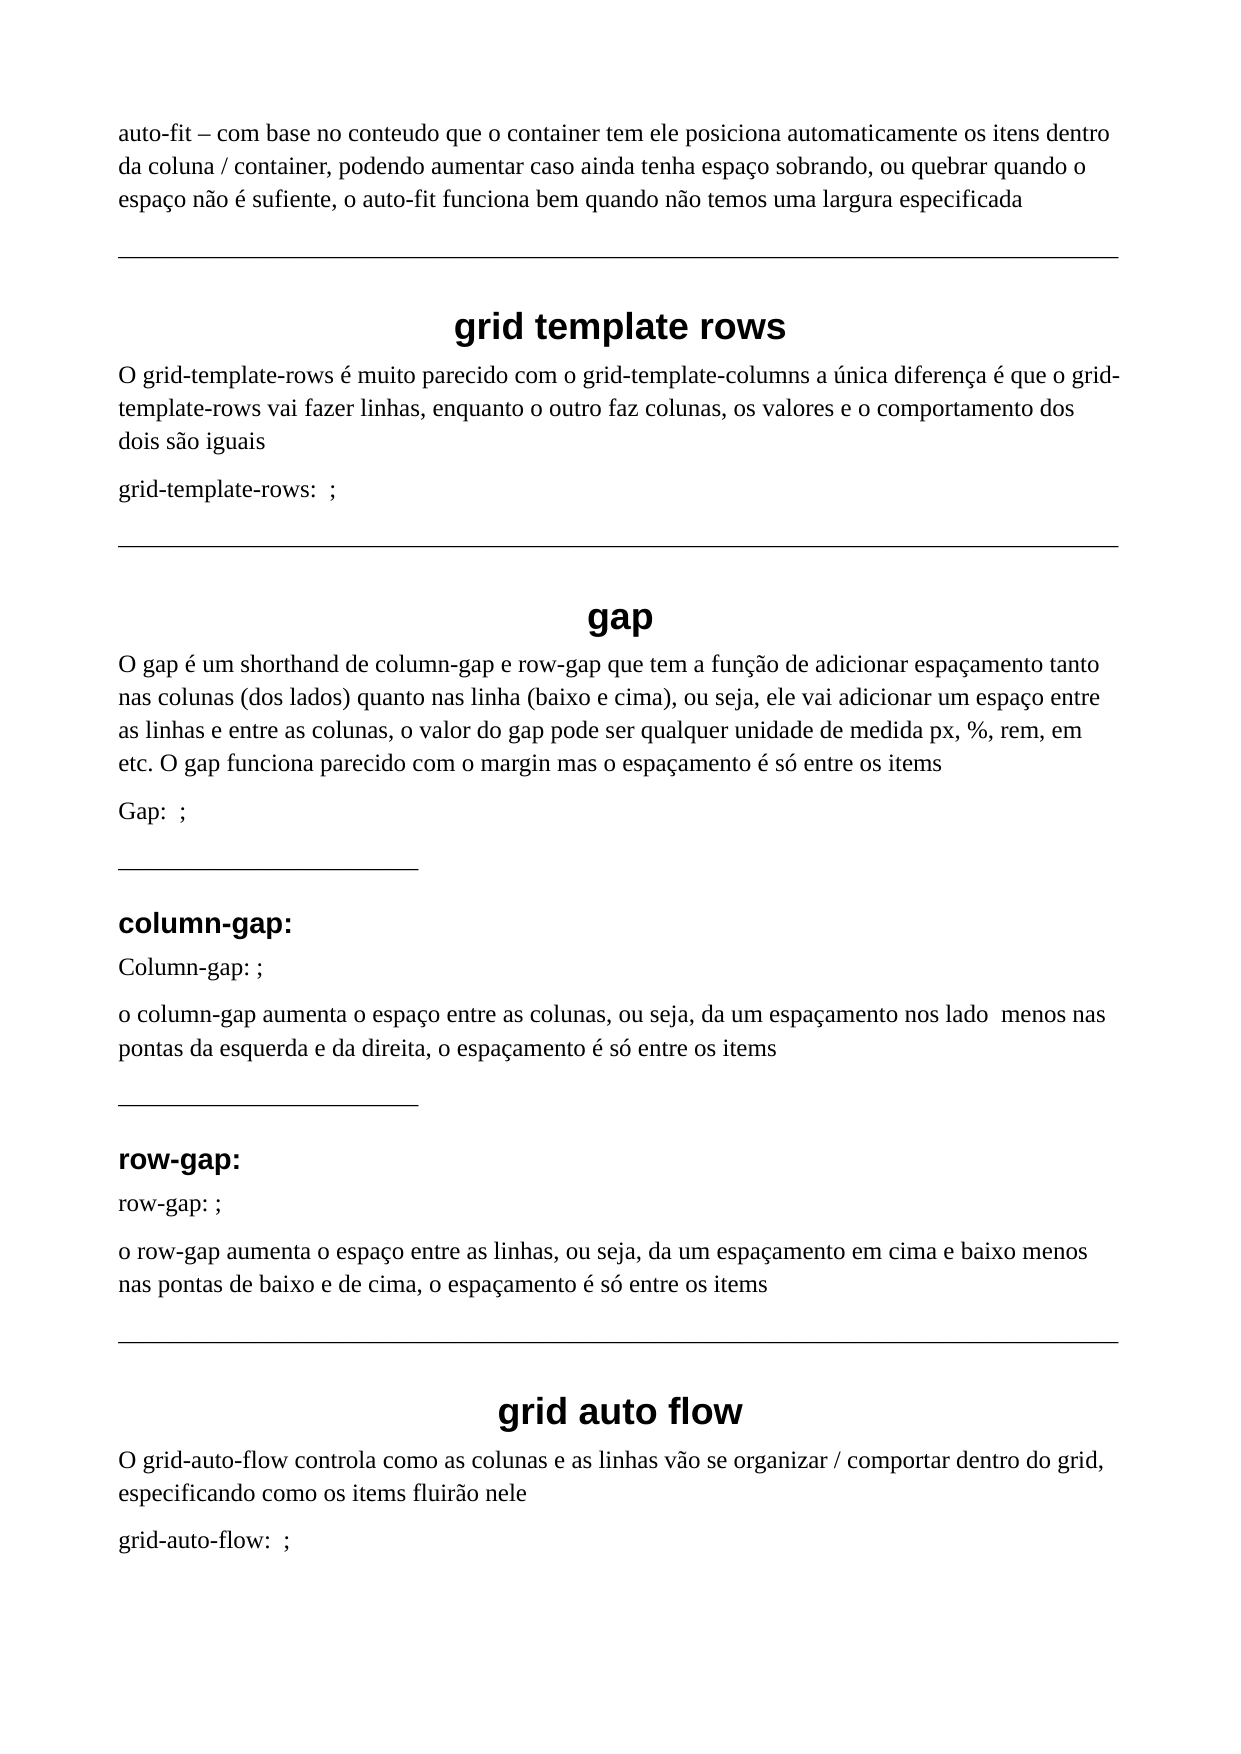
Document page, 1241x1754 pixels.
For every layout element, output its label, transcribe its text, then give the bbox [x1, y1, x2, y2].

text grid-auto-flow: ; [118, 1526, 1122, 1554]
text ________________________________________________________________________________ [118, 232, 1122, 261]
text ________________________________________________________________________________ [118, 521, 1122, 550]
subtitle grid auto flow [118, 1389, 1122, 1432]
text grid-template-rows: ; [118, 474, 1122, 502]
text ________________________ [118, 1080, 1122, 1109]
text O grid-auto-flow controla como as colunas e as linhas vão se organizar / comportar dentro do grid, especificando como os items fluirão nele [118, 1445, 1122, 1507]
subtitle column-gap: [118, 906, 1122, 939]
text Gap: ; [118, 796, 1122, 825]
text O grid-template-rows é muito parecido com o grid-template-columns a única diferença é que o grid-template-rows vai fazer linhas, enquanto o outro faz colunas, os valores e o comportamento dos dois são iguais [118, 360, 1122, 455]
text ________________________________________________________________________________ [118, 1317, 1122, 1345]
text Column-gap: ; [118, 952, 1122, 981]
subtitle row-gap: [118, 1142, 1122, 1176]
text ________________________ [118, 844, 1122, 872]
subtitle gap [118, 594, 1122, 637]
text row-gap: ; [118, 1188, 1122, 1217]
text auto-fit – com base no conteudo que o container tem ele posiciona automaticamente os itens dentro da coluna / container, podendo aumentar caso ainda tenha espaço sobrando, ou quebrar quando o espaço não é sufiente, o auto-fit funciona bem quando não temos uma largura especificada [118, 118, 1122, 213]
text o row-gap aumenta o espaço entre as linhas, ou seja, da um espaçamento em cima e baixo menos nas pontas de baixo e de cima, o espaçamento é só entre os items [118, 1236, 1122, 1298]
text o column-gap aumenta o espaço entre as colunas, ou seja, da um espaçamento nos lado menos nas pontas da esquerda e da direita, o espaçamento é só entre os items [118, 999, 1122, 1061]
text O gap é um shorthand de column-gap e row-gap que tem a função de adicionar espaçamento tanto nas colunas (dos lados) quanto nas linha (baixo e cima), ou seja, ele vai adicionar um espaço entre as linhas e entre as colunas, o valor do gap pode ser qualquer unidade de medida px, %, rem, em etc. O gap funciona parecido com o margin mas o espaçamento é só entre os items [118, 649, 1122, 777]
subtitle grid template rows [118, 304, 1122, 347]
